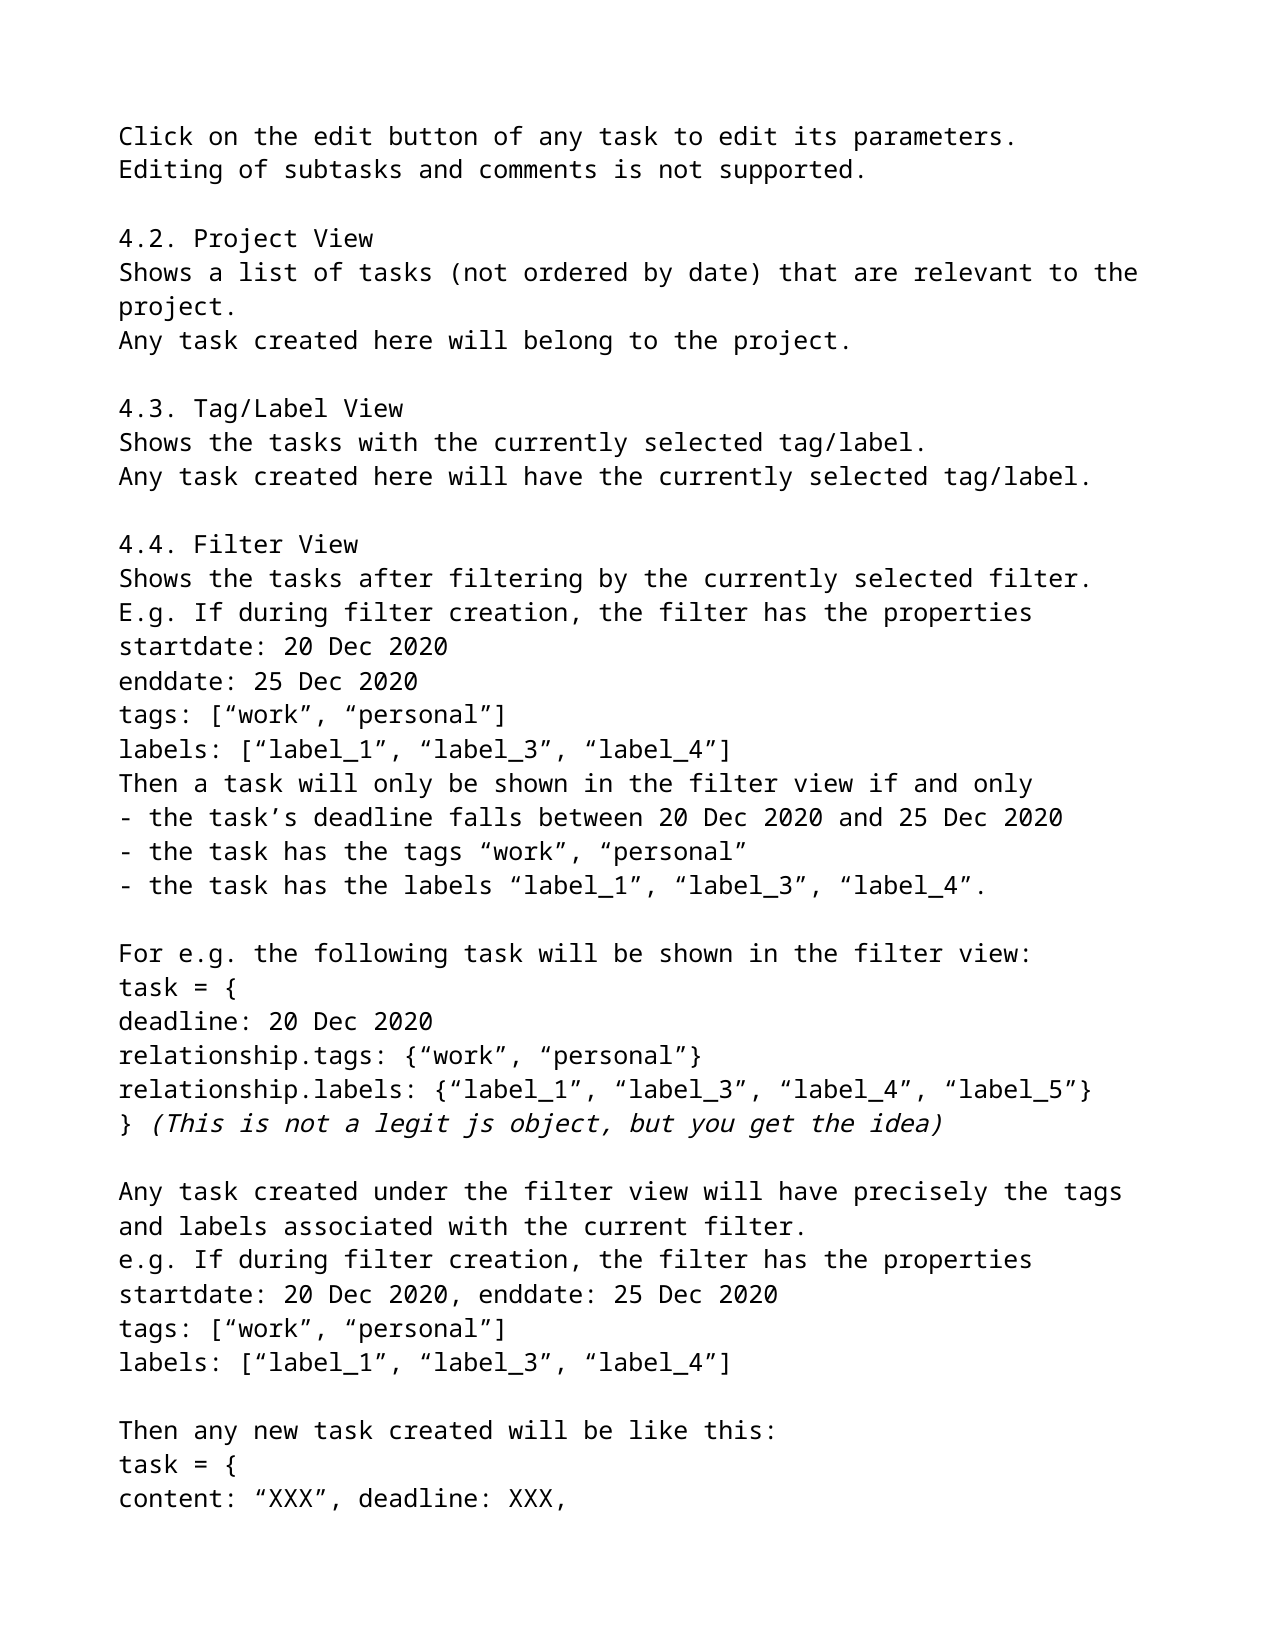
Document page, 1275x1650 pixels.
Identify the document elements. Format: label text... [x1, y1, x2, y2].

text tags: [“work”, “personal”] [118, 697, 1157, 731]
text labels: [“label_1”, “label_3”, “label_4”] [118, 731, 1157, 765]
text deadline: 20 Dec 2020 [118, 1004, 1157, 1038]
text startdate: 20 Dec 2020, enddate: 25 Dec 2020 [118, 1276, 1157, 1310]
text content: “XXX”, deadline: XXX, [118, 1481, 1157, 1515]
text startdate: 20 Dec 2020 [118, 629, 1157, 663]
text e.g. If during filter creation, the filter has the properties [118, 1242, 1157, 1276]
text Then any new task created will be like this: [118, 1412, 1157, 1447]
text Any task created under the filter view will have precisely the tags and labels associated with the current filter. [118, 1174, 1157, 1242]
text Then a task will only be shown in the filter view if and only [118, 765, 1157, 799]
text 4.3. Tag/Label View [118, 391, 1157, 425]
text relationship.labels: {“label_1”, “label_3”, “label_4”, “label_5”} [118, 1072, 1157, 1106]
text labels: [“label_1”, “label_3”, “label_4”] [118, 1344, 1157, 1378]
text 4.2. Project View [118, 220, 1157, 254]
text For e.g. the following task will be shown in the filter view: [118, 936, 1157, 970]
text 4.4. Filter View [118, 527, 1157, 561]
text Shows a list of tasks (not ordered by date) that are relevant to the project. [118, 254, 1157, 322]
text - the task has the tags “work”, “personal” [118, 833, 1157, 867]
text Any task created here will have the currently selected tag/label. [118, 459, 1157, 493]
text Any task created here will belong to the project. [118, 322, 1157, 357]
text - the task has the labels “label_1”, “label_3”, “label_4”. [118, 867, 1157, 902]
text Editing of subtasks and comments is not supported. [118, 152, 1157, 186]
text E.g. If during filter creation, the filter has the properties [118, 595, 1157, 629]
text Click on the edit button of any task to edit its parameters. [118, 118, 1157, 152]
text relationship.tags: {“work”, “personal”} [118, 1038, 1157, 1072]
text enddate: 25 Dec 2020 [118, 663, 1157, 697]
text } (This is not a legit js object, but you get the idea) [118, 1106, 1157, 1140]
text tags: [“work”, “personal”] [118, 1310, 1157, 1344]
text Shows the tasks with the currently selected tag/label. [118, 425, 1157, 459]
text - the task’s deadline falls between 20 Dec 2020 and 25 Dec 2020 [118, 799, 1157, 833]
text Shows the tasks after filtering by the currently selected filter. [118, 561, 1157, 595]
text task = { [118, 970, 1157, 1004]
text task = { [118, 1447, 1157, 1481]
